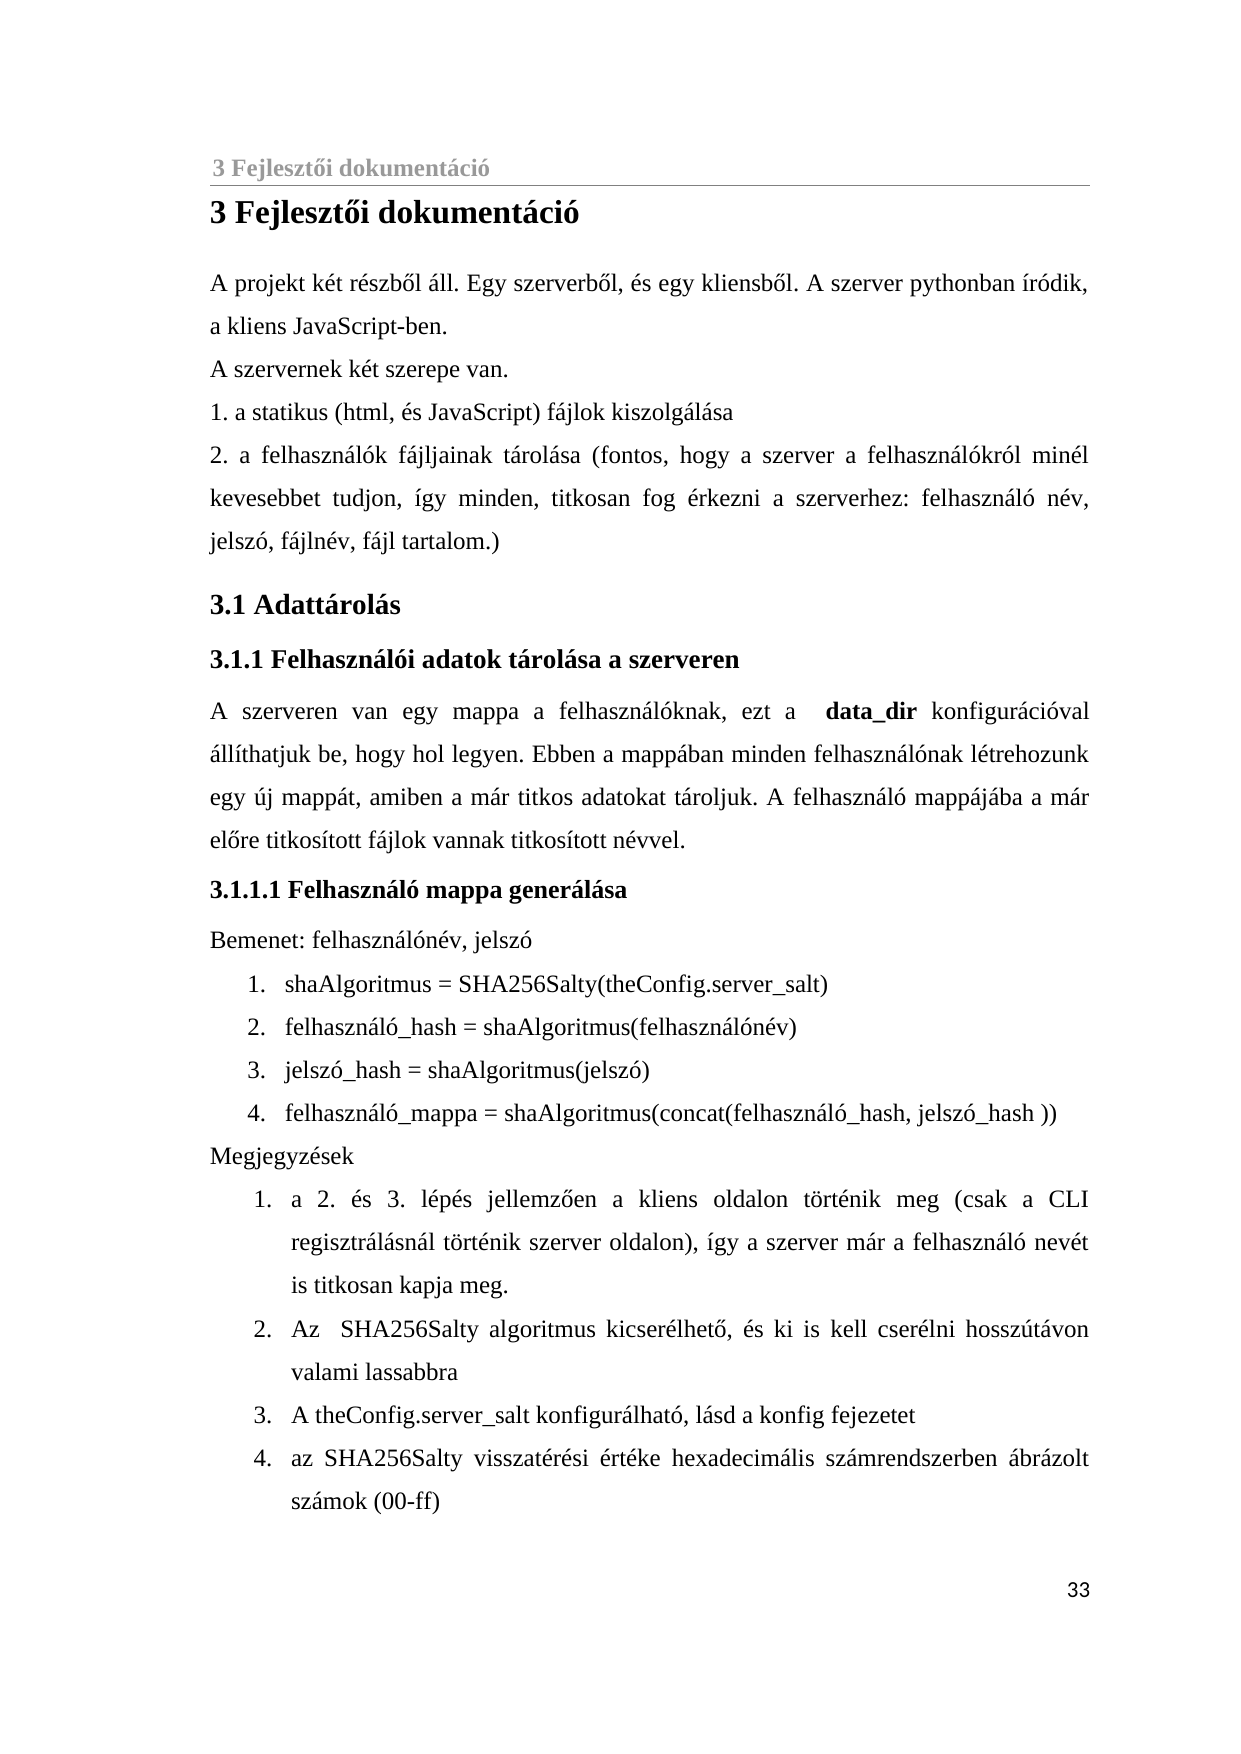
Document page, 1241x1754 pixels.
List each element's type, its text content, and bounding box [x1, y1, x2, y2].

text A szerveren van egy mappa a felhasználóknak, ezt a data_dir konfigurációval állíthatjuk be, hogy hol legyen. Ebben a mappában minden felhasználónak létrehozunk egy új mappát, amiben a már titkos adatokat tároljuk. A felhasználó mappájába a már előre titkosított fájlok vannak titkosított névvel. [209, 696, 1090, 854]
list felhasználó_hash = shaAlgoritmus(felhasználónév) [247, 1012, 1090, 1041]
list Az SHA256Salty algoritmus kicserélhető, és ki is kell cserélni hosszútávon valami lassabbra [253, 1314, 1090, 1386]
list a 2. és 3. lépés jellemzően a kliens oldalon történik meg (csak a CLI regisztrálásnál történik szerver oldalon), így a szerver már a felhasználó nevét is titkosan kapja meg. [253, 1184, 1090, 1299]
list jelszó_hash = shaAlgoritmus(jelszó) [247, 1055, 1090, 1084]
subtitle Adattárolás [209, 587, 1090, 621]
text Megjegyzések [209, 1141, 1090, 1170]
subtitle Felhasználó mappa generálása [209, 874, 1090, 904]
subtitle Felhasználói adatok tárolása a szerveren [209, 643, 1090, 675]
list A theConfig.server_salt konfigurálható, lásd a konfig fejezetet [253, 1400, 1090, 1429]
text 1. a statikus (html, és JavaScript) fájlok kiszolgálása [209, 397, 1090, 426]
text A szervernek két szerepe van. [209, 354, 1090, 383]
list felhasználó_mappa = shaAlgoritmus(concat(felhasználó_hash, jelszó_hash )) [247, 1098, 1090, 1127]
subtitle Fejlesztői dokumentáció [209, 192, 1090, 231]
text Bemenet: felhasználónév, jelszó [209, 926, 1090, 954]
text 2. a felhasználók fájljainak tárolása (fontos, hogy a szerver a felhasználókról minél kevesebbet tudjon, így minden, titkosan fog érkezni a szerverhez: felhasználó név, jelszó, fájlnév, fájl tartalom.) [209, 440, 1090, 555]
list az SHA256Salty visszatérési értéke hexadecimális számrendszerben ábrázolt számok (00-ff) [253, 1443, 1090, 1515]
list shaAlgoritmus = SHA256Salty(theConfig.server_salt) [247, 969, 1090, 997]
text A projekt két részből áll. Egy szerverből, és egy kliensből. A szerver pythonban íródik, a kliens JavaScript-ben. [209, 268, 1090, 339]
